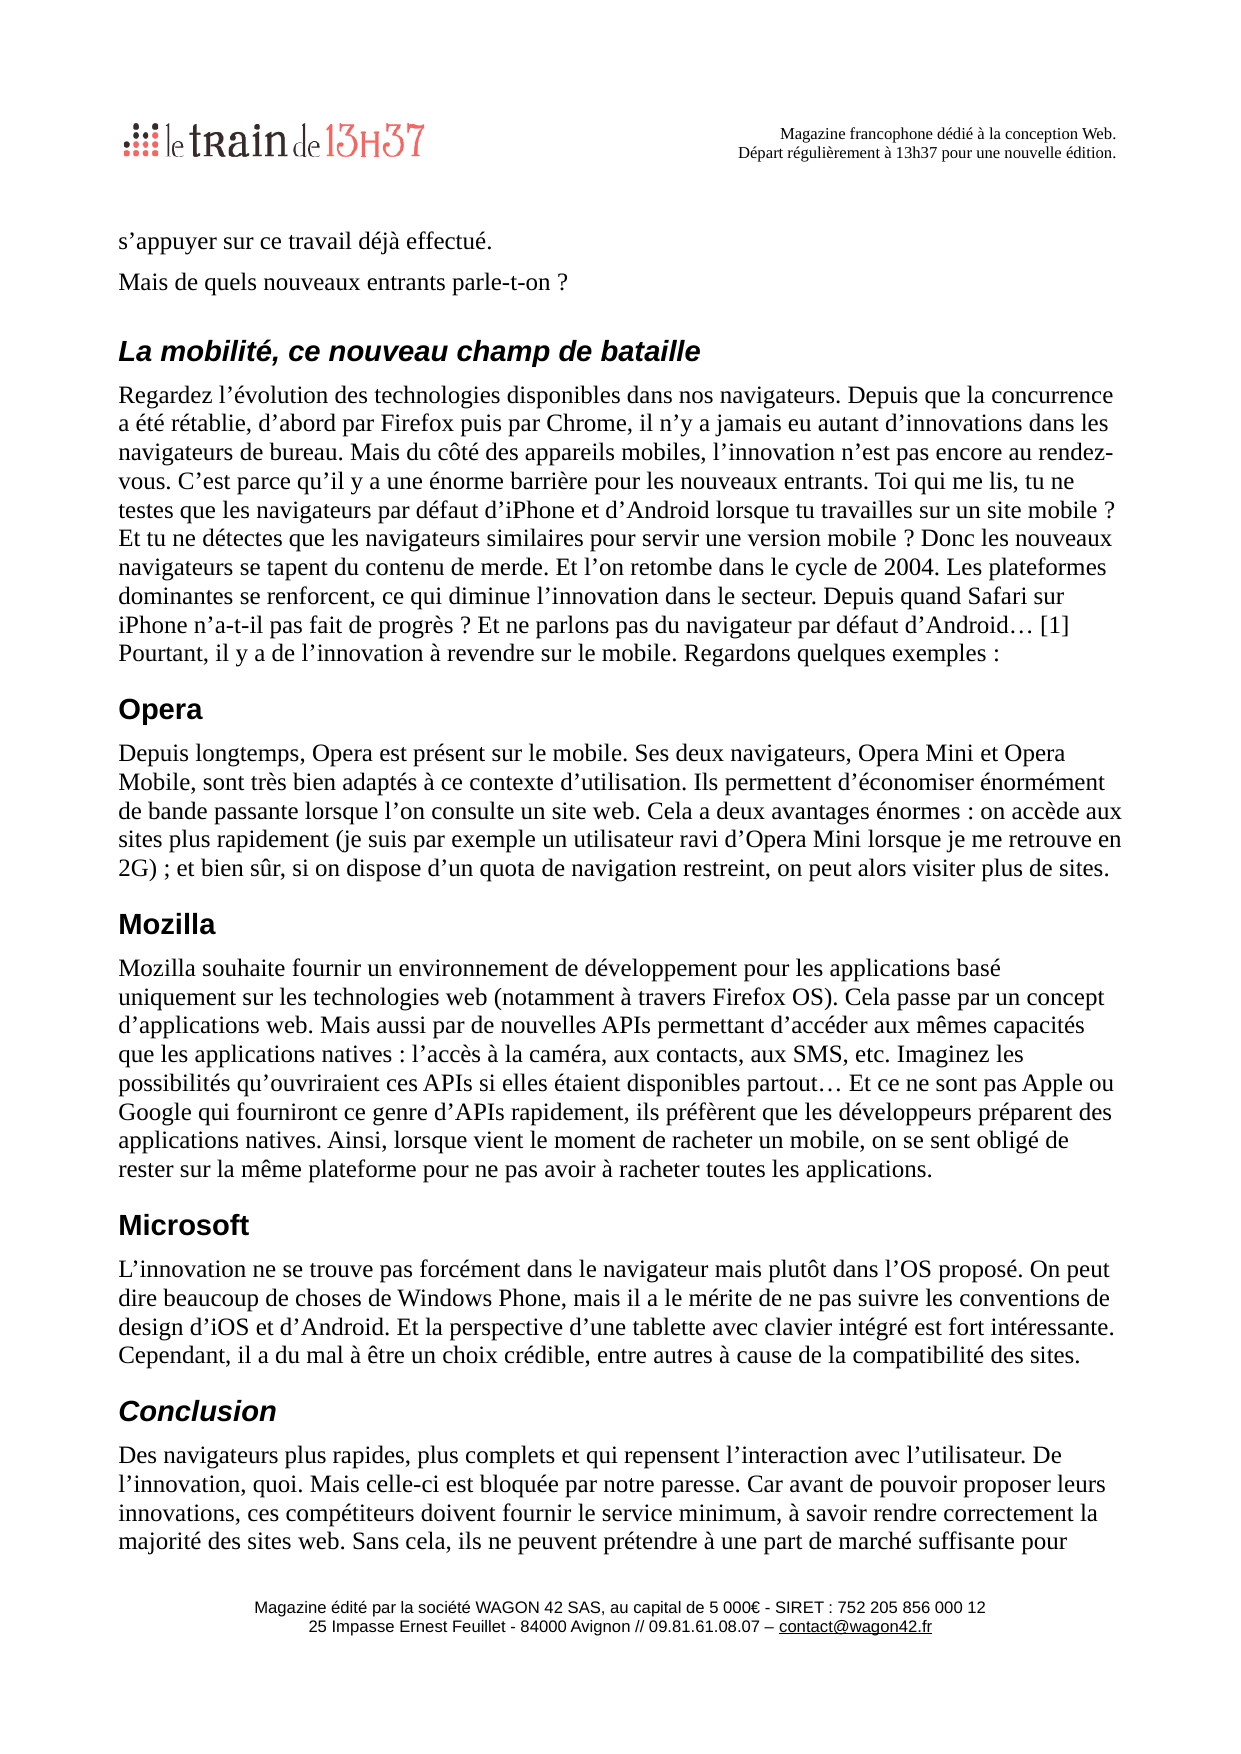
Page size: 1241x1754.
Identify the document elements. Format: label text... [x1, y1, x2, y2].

subtitle Opera [118, 692, 1122, 726]
subtitle La mobilité, ce nouveau champ de bataille [118, 334, 1122, 367]
text Regardez l’évolution des technologies disponibles dans nos navigateurs. Depuis que la concurrence a été rétablie, d’abord par Firefox puis par Chrome, il n’y a jamais eu autant d’innovations dans les navigateurs de bureau. Mais du côté des appareils mobiles, l’innovation n’est pas encore au rendez-vous. C’est parce qu’il y a une énorme barrière pour les nouveaux entrants. Toi qui me lis, tu ne testes que les navigateurs par défaut d’iPhone et d’Android lorsque tu travailles sur un site mobile ? Et tu ne détectes que les navigateurs similaires pour servir une version mobile ? Donc les nouveaux navigateurs se tapent du contenu de merde. Et l’on retombe dans le cycle de 2004. Les plateformes dominantes se renforcent, ce qui diminue l’innovation dans le secteur. Depuis quand Safari sur iPhone n’a-t-il pas fait de progrès ? Et ne parlons pas du navigateur par défaut d’Android… [1] Pourtant, il y a de l’innovation à revendre sur le mobile. Regardons quelques exemples : [118, 380, 1122, 667]
subtitle Mozilla [118, 907, 1122, 941]
text Mais de quels nouveaux entrants parle-t-on ? [118, 267, 1122, 296]
text s’appuyer sur ce travail déjà effectué. [118, 226, 1122, 255]
picture [123, 123, 425, 157]
text Depuis longtemps, Opera est présent sur le mobile. Ses deux navigateurs, Opera Mini et Opera Mobile, sont très bien adaptés à ce contexte d’utilisation. Ils permettent d’économiser énormément de bande passante lorsque l’on consulte un site web. Cela a deux avantages énormes : on accède aux sites plus rapidement (je suis par exemple un utilisateur ravi d’Opera Mini lorsque je me retrouve en 2G) ; et bien sûr, si on dispose d’un quota de navigation restreint, on peut alors visiter plus de sites. [118, 738, 1122, 882]
subtitle Microsoft [118, 1208, 1122, 1242]
text L’innovation ne se trouve pas forcément dans le navigateur mais plutôt dans l’OS proposé. On peut dire beaucoup de choses de Windows Phone, mais il a le mérite de ne pas suivre les conventions de design d’iOS et d’Android. Et la perspective d’une tablette avec clavier intégré est fort intéressante. Cependant, il a du mal à être un choix crédible, entre autres à cause de la compatibilité des sites. [118, 1254, 1122, 1369]
text Mozilla souhaite fournir un environnement de développement pour les applications basé uniquement sur les technologies web (notamment à travers Firefox OS). Cela passe par un concept d’applications web. Mais aussi par de nouvelles APIs permettant d’accéder aux mêmes capacités que les applications natives : l’accès à la caméra, aux contacts, aux SMS, etc. Imaginez les possibilités qu’ouvriraient ces APIs si elles étaient disponibles partout… Et ce ne sont pas Apple ou Google qui fourniront ce genre d’APIs rapidement, ils préfèrent que les développeurs préparent des applications natives. Ainsi, lorsque vient le moment de racheter un mobile, on se sent obligé de rester sur la même plateforme pour ne pas avoir à racheter toutes les applications. [118, 953, 1122, 1183]
text Des navigateurs plus rapides, plus complets et qui repensent l’interaction avec l’utilisateur. De l’innovation, quoi. Mais celle-ci est bloquée par notre paresse. Car avant de pouvoir proposer leurs innovations, ces compétiteurs doivent fournir le service minimum, à savoir rendre correctement la majorité des sites web. Sans cela, ils ne peuvent prétendre à une part de marché suffisante pour [118, 1440, 1122, 1555]
subtitle Conclusion [118, 1394, 1122, 1428]
